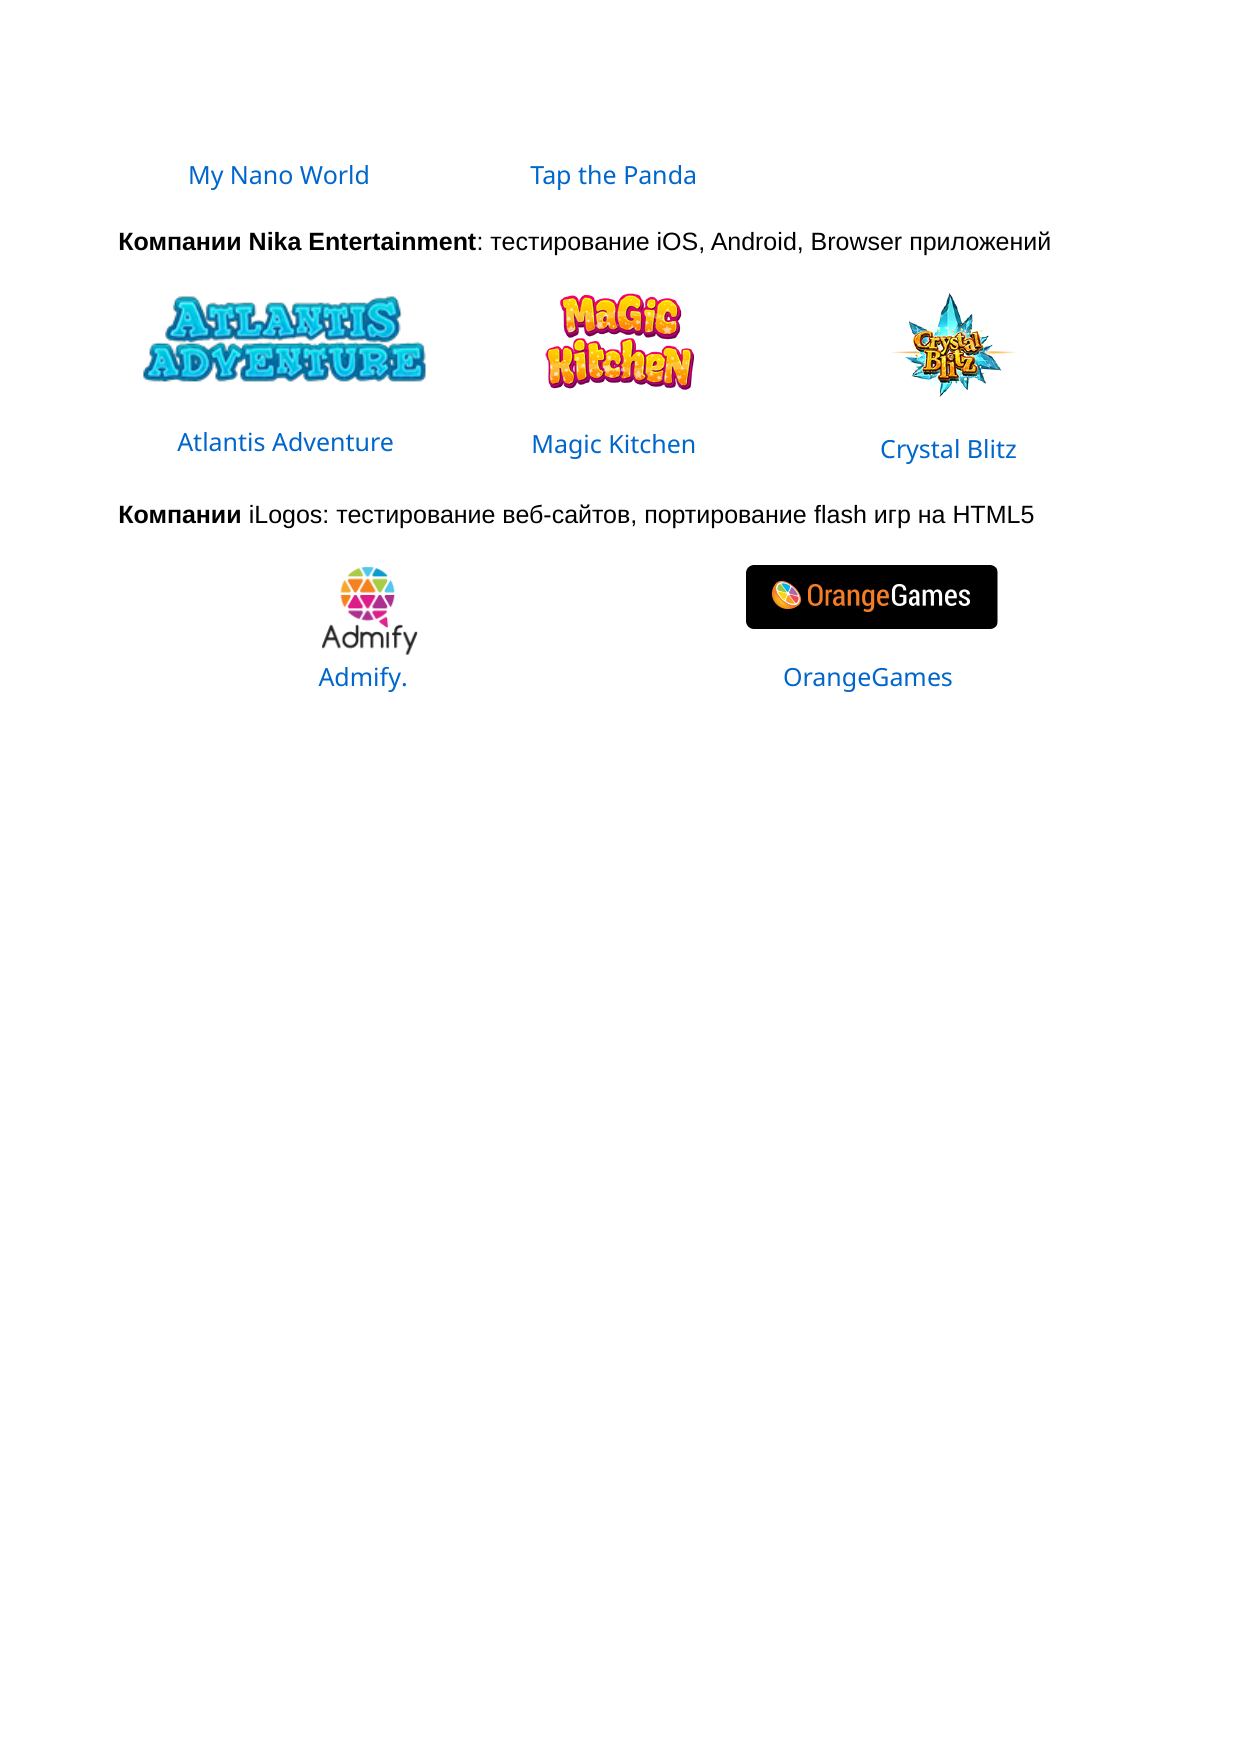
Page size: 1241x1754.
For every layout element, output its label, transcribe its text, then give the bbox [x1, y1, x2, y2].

table_cell [788, 118, 1122, 198]
table_header Magic Kitchen [453, 284, 787, 471]
table_header [118, 558, 620, 563]
table_cell My Nano World [118, 118, 453, 198]
picture [317, 563, 421, 660]
table_header Crystal Blitz [788, 284, 1122, 471]
picture [892, 289, 1018, 398]
table_header Atlantis Adventure [118, 284, 453, 471]
table_header OrangeGames [620, 564, 1122, 699]
picture [543, 289, 697, 393]
subtitle Компании iLogos: тестирование веб-сайтов, портирование flash игр на HTML5 [118, 500, 1122, 529]
picture [744, 563, 998, 631]
table_header [620, 558, 1122, 563]
table_cell Tap the Panda [453, 118, 787, 198]
table_header Admify. [118, 564, 620, 699]
picture [139, 289, 432, 391]
subtitle Компании Nika Entertainment: тестирование iOS, Android, Browser приложений [118, 226, 1122, 255]
